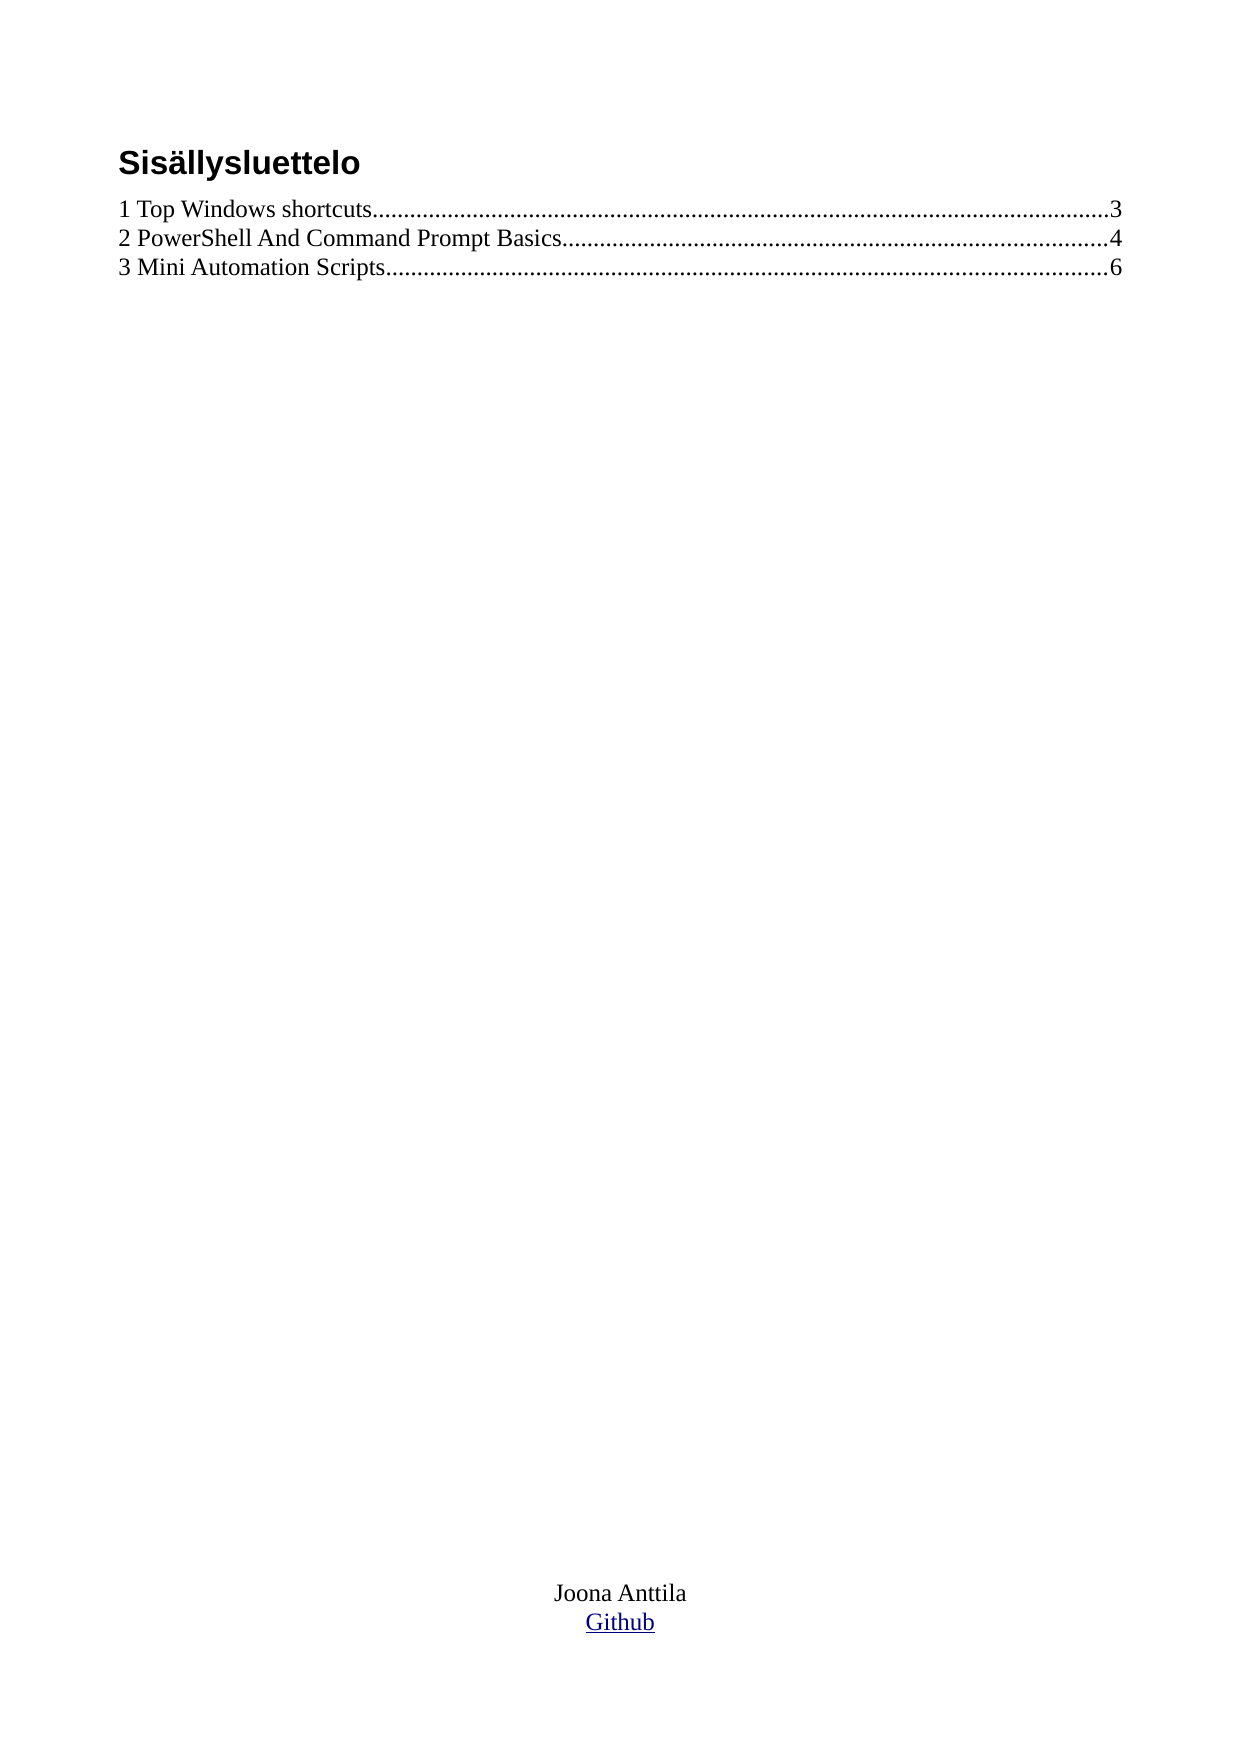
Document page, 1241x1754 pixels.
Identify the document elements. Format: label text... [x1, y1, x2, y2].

text 3 Mini Automation Scripts 6 [118, 252, 1122, 280]
subtitle Sisällysluettelo [118, 143, 1122, 182]
text 2 PowerShell And Command Prompt Basics 4 [118, 223, 1122, 252]
text 1 Top Windows shortcuts 3 [118, 194, 1122, 223]
